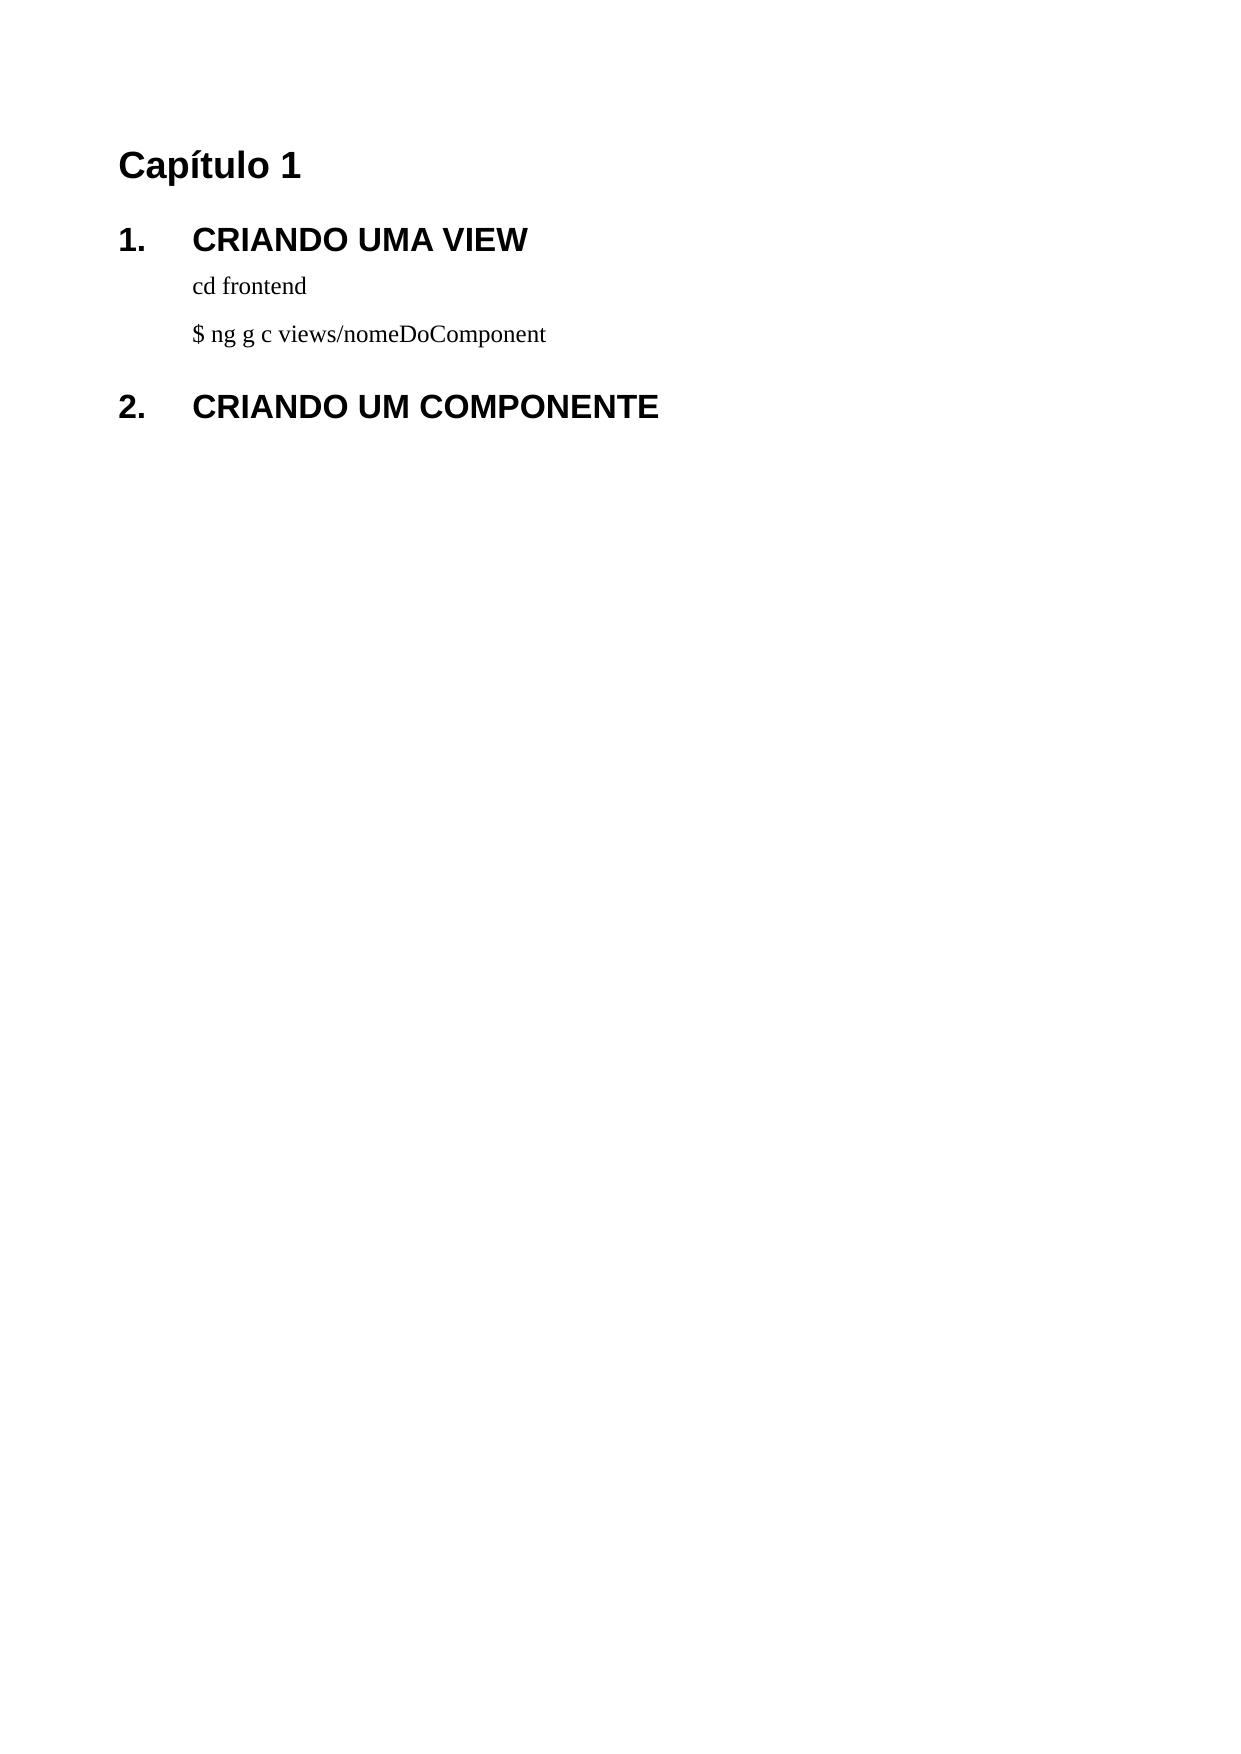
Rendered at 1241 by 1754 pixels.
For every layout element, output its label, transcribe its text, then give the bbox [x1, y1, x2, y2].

subtitle Capítulo 1 [118, 143, 1122, 187]
text cd frontend [118, 271, 1122, 300]
subtitle CRIANDO UM COMPONENTE [118, 387, 1122, 426]
text $ ng g c views/nomeDoComponent [118, 319, 1122, 348]
subtitle CRIANDO UMA VIEW [118, 220, 1122, 259]
